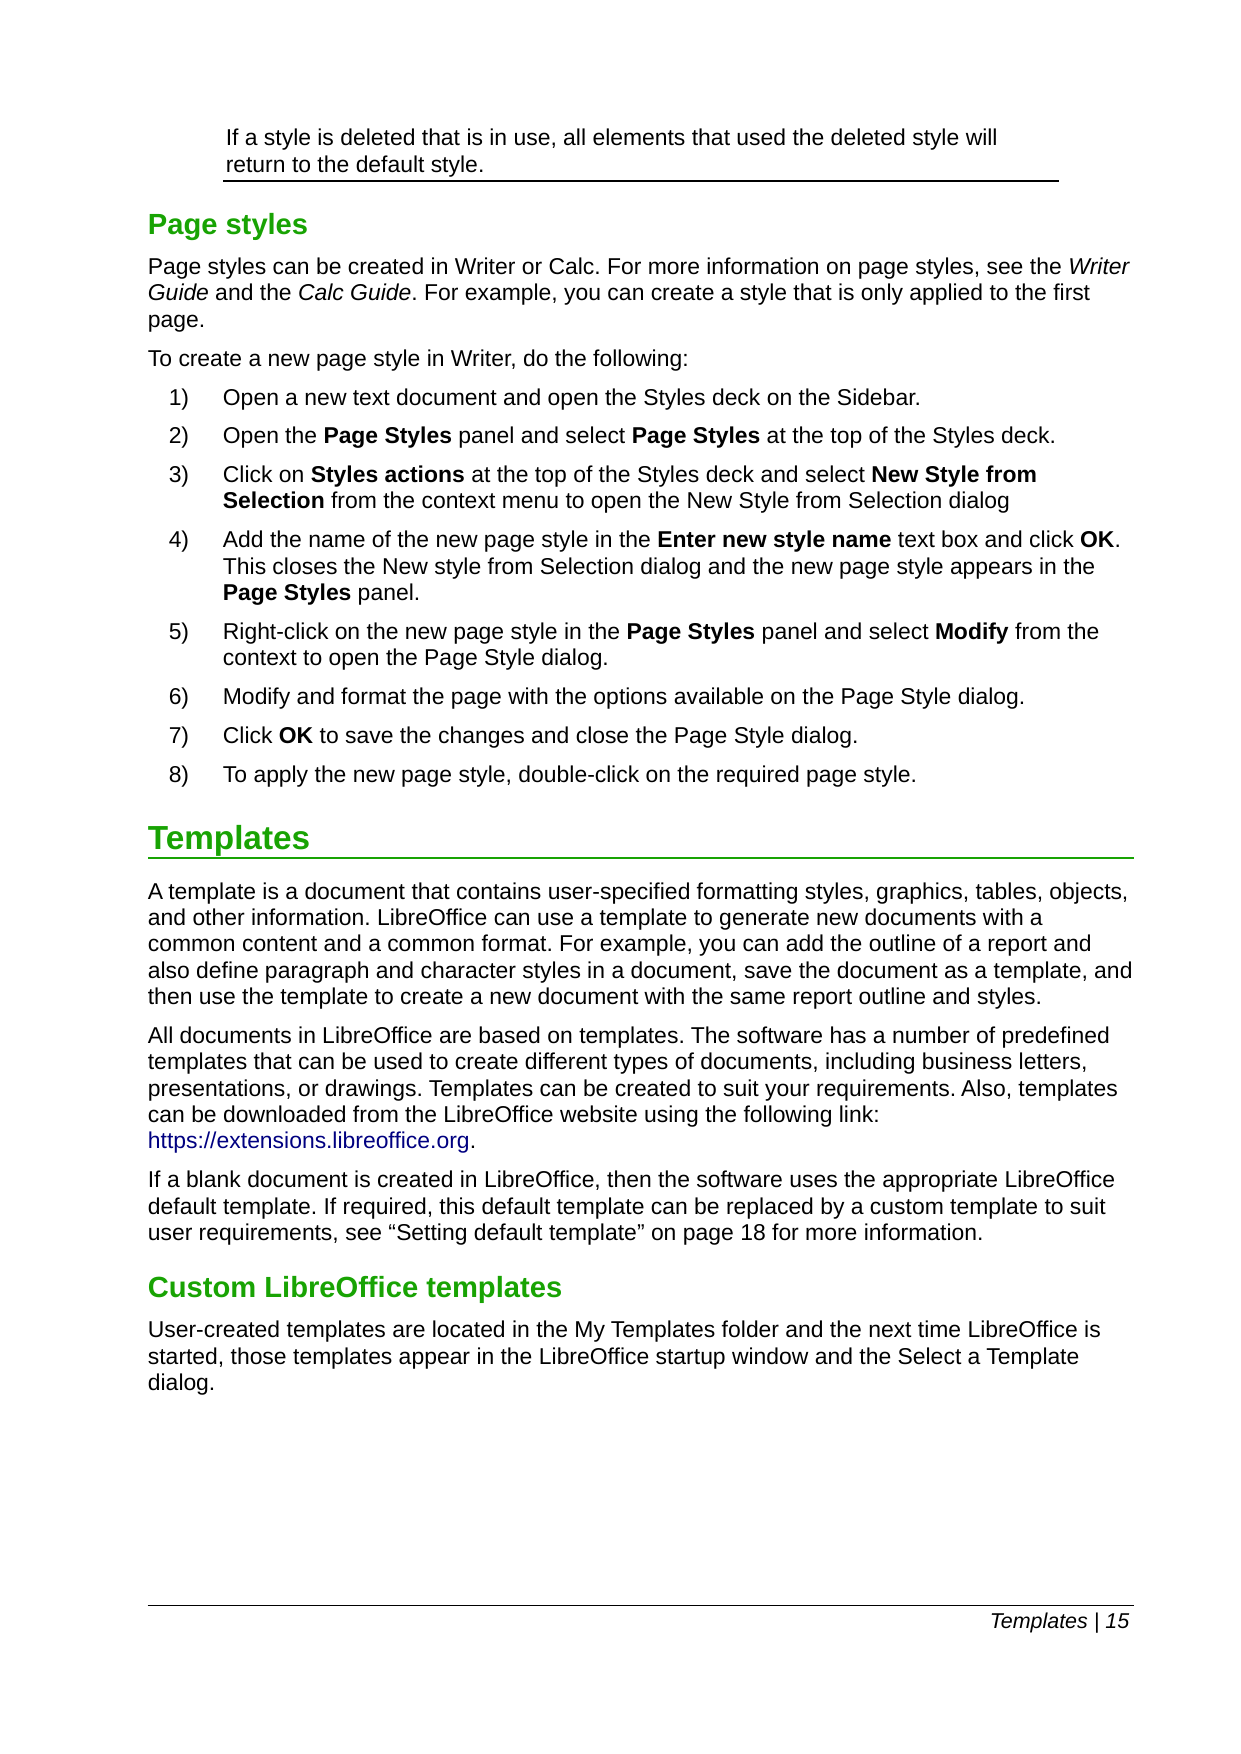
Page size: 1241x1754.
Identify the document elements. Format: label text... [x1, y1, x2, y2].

subtitle Templates [148, 818, 1134, 857]
list To apply the new page style, double‑click on the required page style. [189, 761, 1134, 787]
text If a blank document is created in LibreOffice, then the software uses the appropriate LibreOffice default template. If required, this default template can be replaced by a custom template to suit user requirements, see “Setting default template” on page 18 for more information. [148, 1166, 1134, 1245]
subtitle Custom LibreOffice templates [148, 1270, 1134, 1304]
list Add the name of the new page style in the Enter new style name text box and click OK. This closes the New style from Selection dialog and the new page style appears in the Page Styles panel. [189, 526, 1134, 605]
list Modify and format the page with the options available on the Page Style dialog. [189, 683, 1134, 709]
text All documents in LibreOffice are based on templates. The software has a number of predefined templates that can be used to create different types of documents, including business letters, presentations, or drawings. Templates can be created to suit your requirements. Also, templates can be downloaded from the LibreOffice website using the following link: https://extensions.libreoffice.org. [148, 1022, 1134, 1154]
list Right‑click on the new page style in the Page Styles panel and select Modify from the context to open the Page Style dialog. [189, 618, 1134, 671]
list Open the Page Styles panel and select Page Styles at the top of the Styles deck. [189, 422, 1134, 449]
subtitle Page styles [148, 207, 1134, 241]
list Click on Styles actions at the top of the Styles deck and select New Style from Selection from the context menu to open the New Style from Selection dialog [189, 461, 1134, 514]
list Open a new text document and open the Styles deck on the Sidebar. [189, 383, 1134, 410]
text User-created templates are located in the My Templates folder and the next time LibreOffice is started, those templates appear in the LibreOffice startup window and the Select a Template dialog. [148, 1316, 1134, 1395]
text To create a new page style in Writer, do the following: [148, 344, 1134, 371]
list Click OK to save the changes and close the Page Style dialog. [189, 722, 1134, 748]
text If a style is deleted that is in use, all elements that used the deleted style will return to the default style. [223, 121, 1059, 180]
text A template is a document that contains user-specified formatting styles, graphics, tables, objects, and other information. LibreOffice can use a template to generate new documents with a common content and a common format. For example, you can add the outline of a report and also define paragraph and character styles in a document, save the document as a template, and then use the template to create a new document with the same report outline and styles. [148, 878, 1134, 1009]
text Page styles can be created in Writer or Calc. For more information on page styles, see the Writer Guide and the Calc Guide. For example, you can create a style that is only applied to the first page. [148, 253, 1134, 332]
